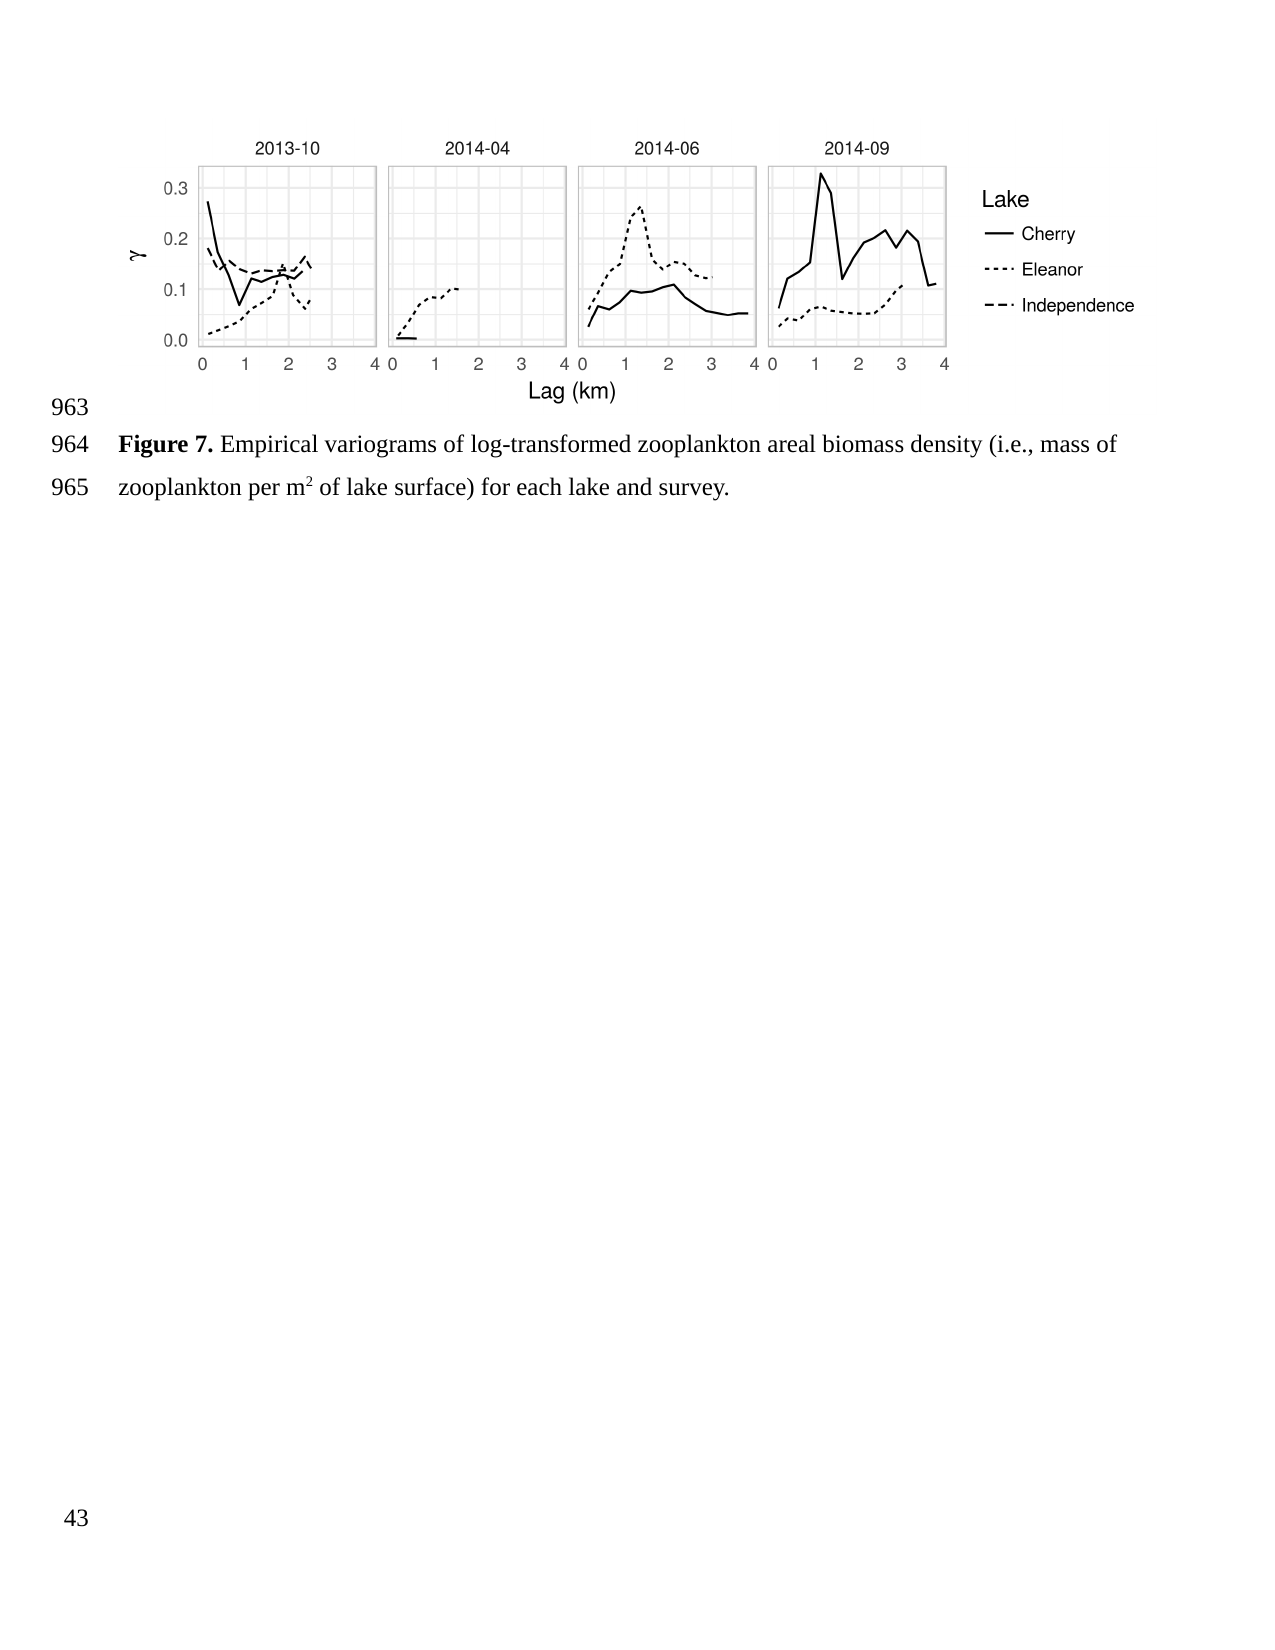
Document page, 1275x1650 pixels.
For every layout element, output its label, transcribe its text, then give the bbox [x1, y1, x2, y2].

picture [118, 118, 1157, 415]
text Figure 7. Empirical variograms of log-transformed zooplankton areal biomass density (i.e., mass of zooplankton per m2 of lake surface) for each lake and survey. [118, 429, 1157, 501]
